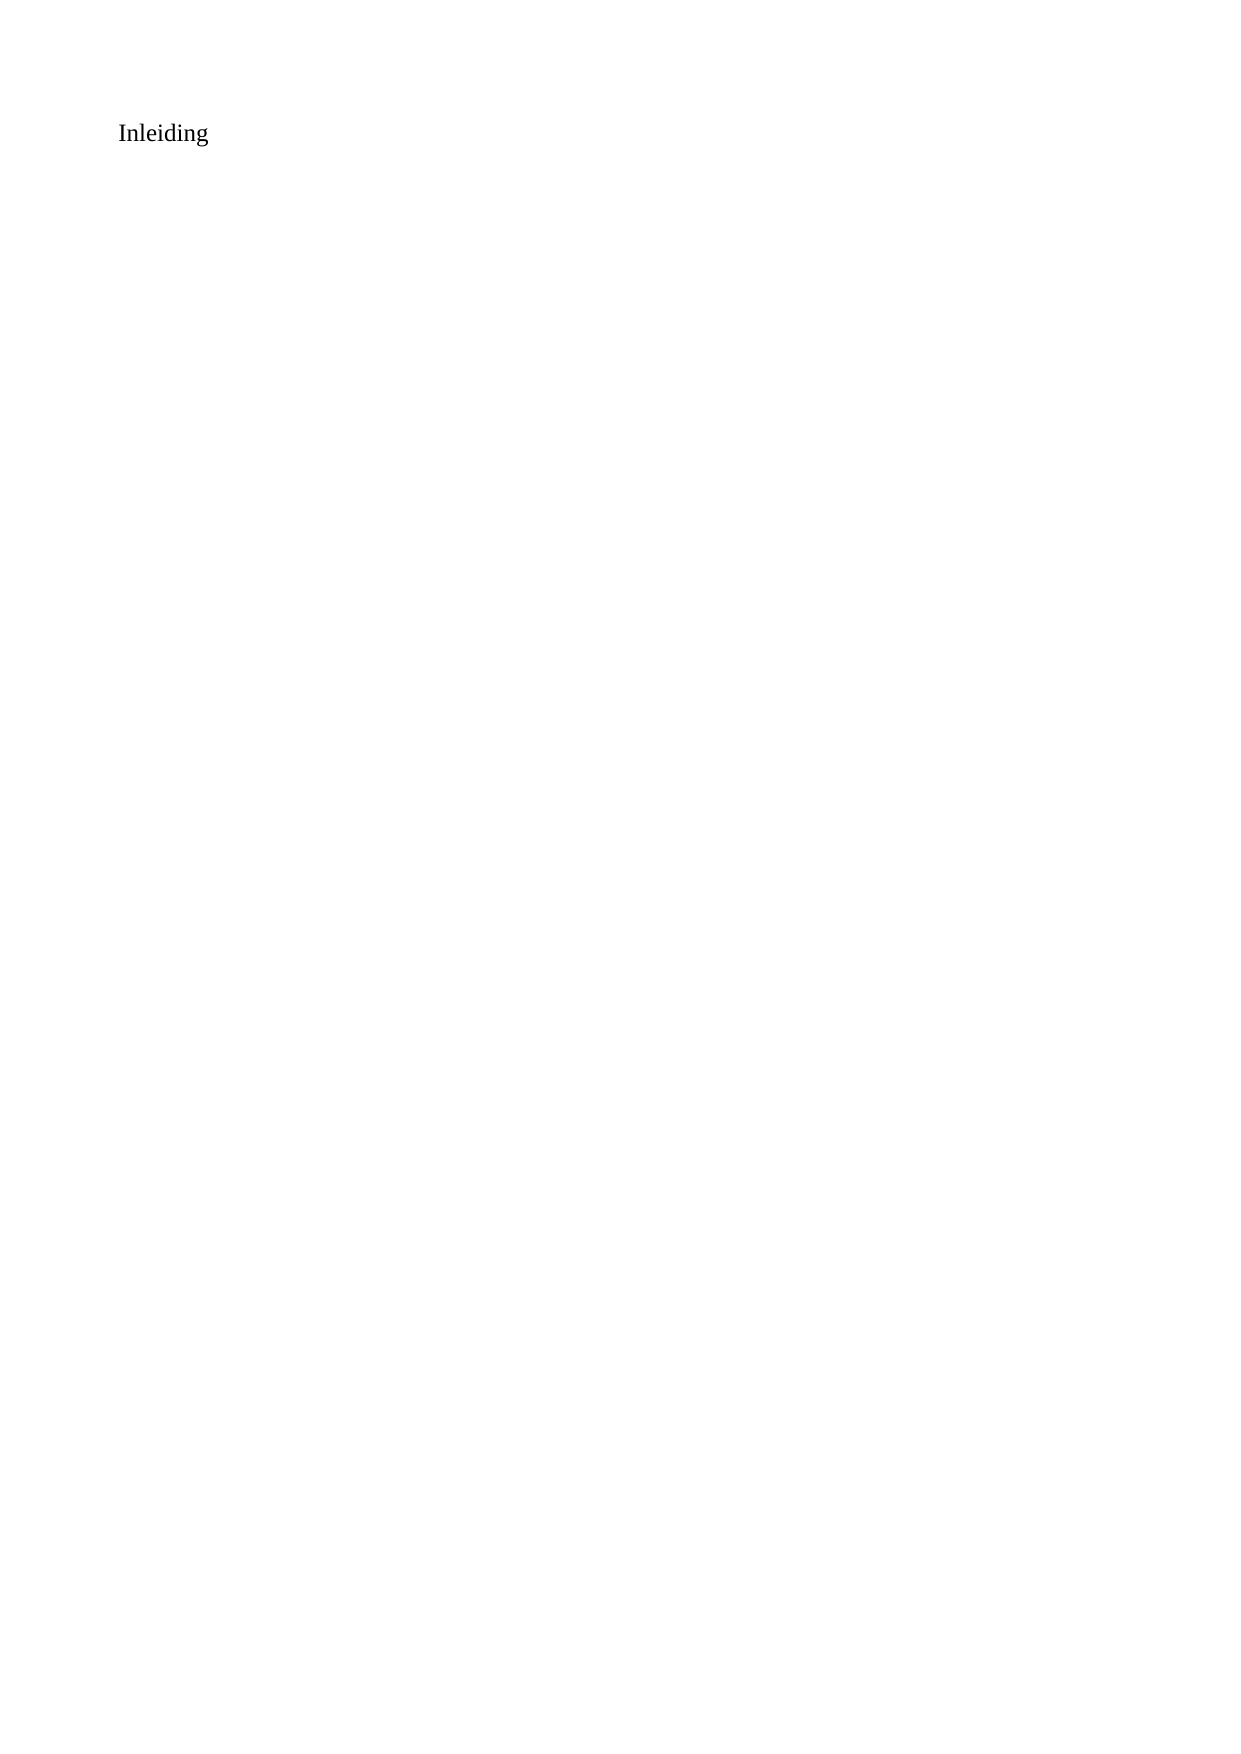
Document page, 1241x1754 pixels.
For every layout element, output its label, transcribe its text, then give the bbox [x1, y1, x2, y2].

text Inleiding [118, 118, 1122, 147]
